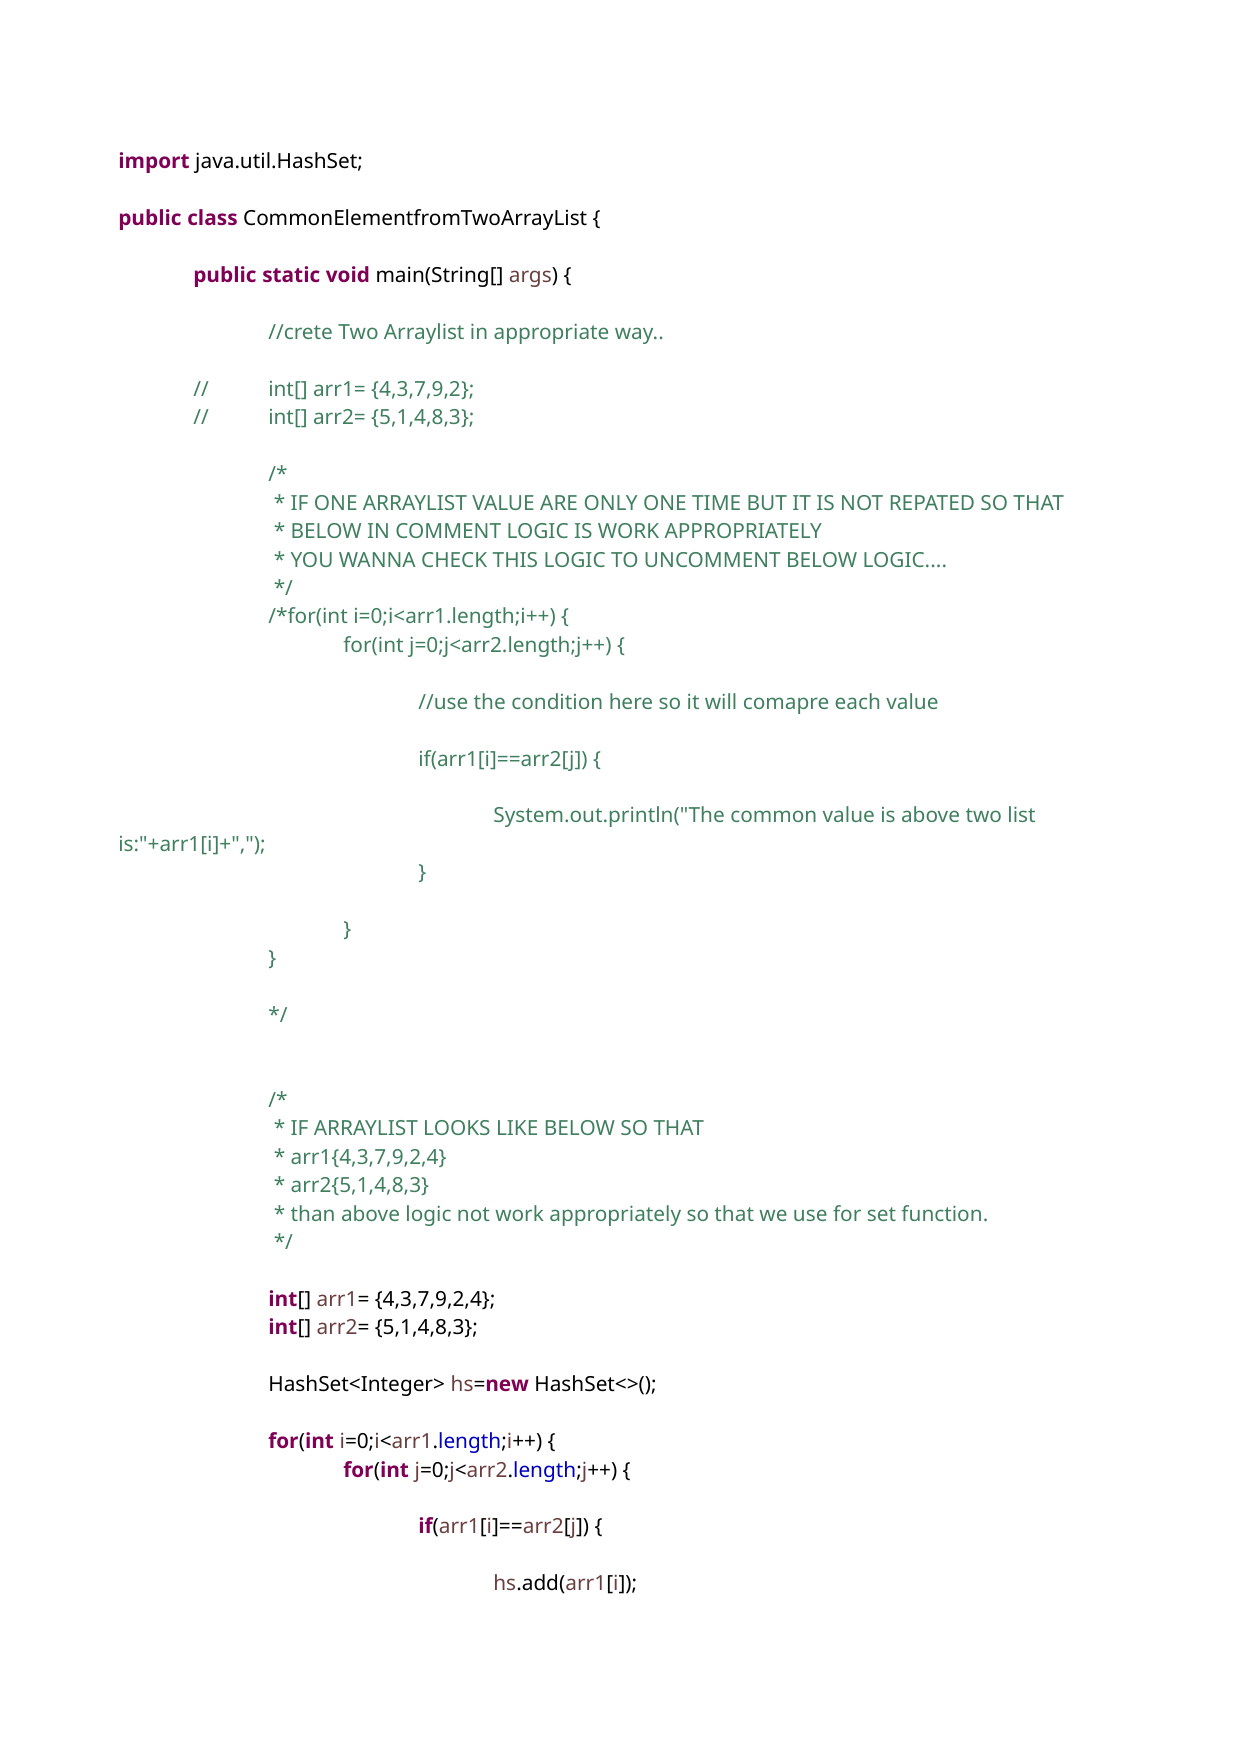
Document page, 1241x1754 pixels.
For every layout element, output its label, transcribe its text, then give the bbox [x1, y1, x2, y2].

text int[] arr2= {5,1,4,8,3}; [118, 1312, 1122, 1341]
text for(int j=0;j<arr2.length;j++) { [118, 1455, 1122, 1483]
text */ [118, 573, 1122, 602]
text /* [118, 459, 1122, 488]
text if(arr1[i]==arr2[j]) { [118, 1512, 1122, 1540]
text } [118, 914, 1122, 943]
text /* [118, 1085, 1122, 1113]
text * IF ARRAYLIST LOOKS LIKE BELOW SO THAT [118, 1113, 1122, 1142]
text public class CommonElementfromTwoArrayList { [118, 203, 1122, 232]
text */ [118, 1227, 1122, 1256]
text import java.util.HashSet; [118, 147, 1122, 175]
text * arr1{4,3,7,9,2,4} [118, 1142, 1122, 1170]
text // int[] arr2= {5,1,4,8,3}; [118, 402, 1122, 431]
text * arr2{5,1,4,8,3} [118, 1170, 1122, 1199]
text //use the condition here so it will comapre each value [118, 687, 1122, 715]
text } [118, 943, 1122, 971]
text if(arr1[i]==arr2[j]) { [118, 744, 1122, 772]
text HashSet<Integer> hs=new HashSet<>(); [118, 1369, 1122, 1398]
text //crete Two Arraylist in appropriate way.. [118, 317, 1122, 346]
text } [118, 857, 1122, 886]
text // int[] arr1= {4,3,7,9,2}; [118, 374, 1122, 402]
text for(int i=0;i<arr1.length;i++) { [118, 1426, 1122, 1455]
text int[] arr1= {4,3,7,9,2,4}; [118, 1284, 1122, 1312]
text */ [118, 1000, 1122, 1028]
text * than above logic not work appropriately so that we use for set function. [118, 1199, 1122, 1227]
text /*for(int i=0;i<arr1.length;i++) { [118, 602, 1122, 630]
text * IF ONE ARRAYLIST VALUE ARE ONLY ONE TIME BUT IT IS NOT REPATED SO THAT [118, 488, 1122, 516]
text public static void main(String[] args) { [118, 260, 1122, 289]
text for(int j=0;j<arr2.length;j++) { [118, 630, 1122, 658]
text System.out.println("The common value is above two list is:"+arr1[i]+","); [118, 801, 1122, 857]
text hs.add(arr1[i]); [118, 1568, 1122, 1597]
text * BELOW IN COMMENT LOGIC IS WORK APPROPRIATELY [118, 516, 1122, 545]
text * YOU WANNA CHECK THIS LOGIC TO UNCOMMENT BELOW LOGIC.... [118, 545, 1122, 573]
